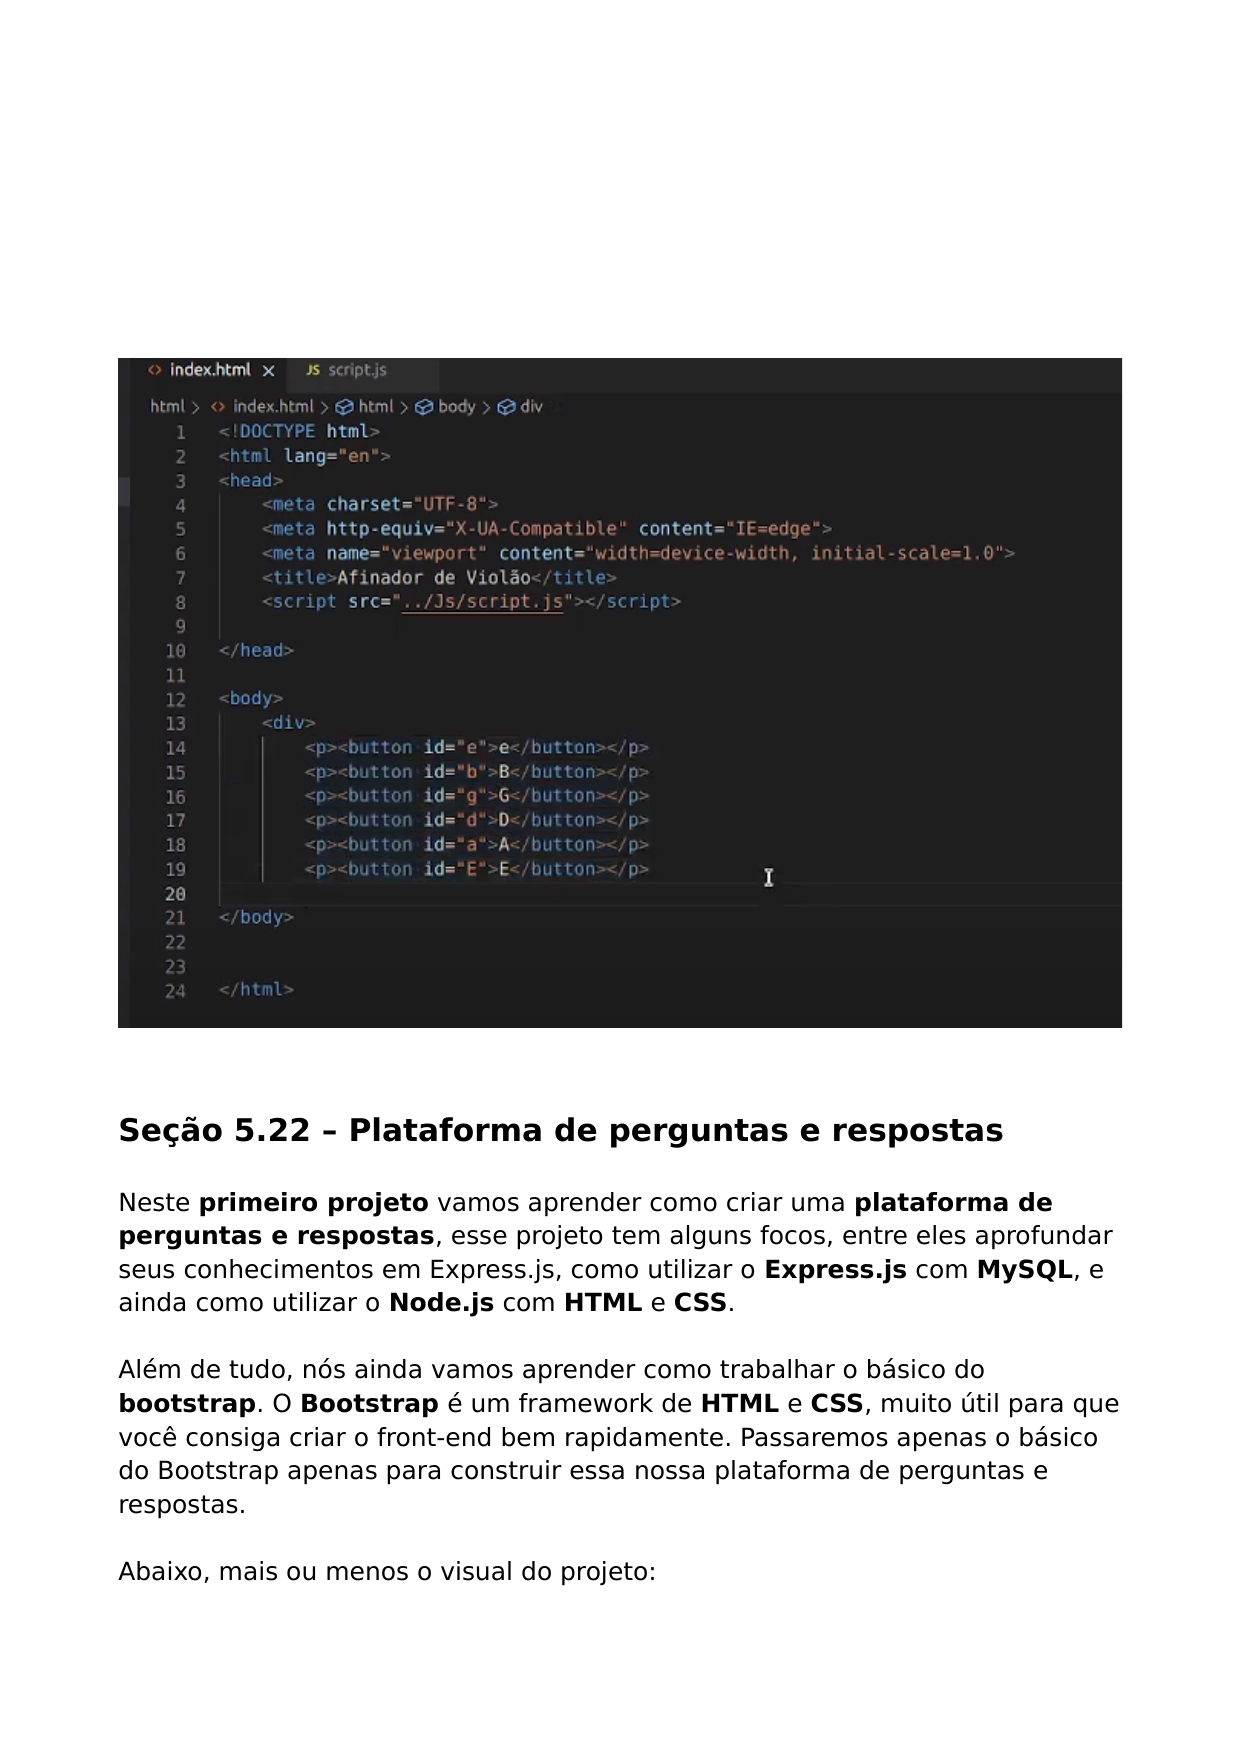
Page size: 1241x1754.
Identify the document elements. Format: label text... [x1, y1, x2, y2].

picture [118, 358, 1123, 1028]
text Abaixo, mais ou menos o visual do projeto: [118, 1557, 1122, 1586]
text Além de tudo, nós ainda vamos aprender como trabalhar o básico do bootstrap. O Bootstrap é um framework de HTML e CSS, muito útil para que você consiga criar o front-end bem rapidamente. Passaremos apenas o básico do Bootstrap apenas para construir essa nossa plataforma de perguntas e respostas. [118, 1356, 1122, 1519]
text Seção 5.22 – Plataforma de perguntas e respostas [118, 1113, 1122, 1149]
text Neste primeiro projeto vamos aprender como criar uma plataforma de perguntas e respostas, esse projeto tem alguns focos, entre eles aprofundar seus conhecimentos em Express.js, como utilizar o Express.js com MySQL, e ainda como utilizar o Node.js com HTML e CSS. [118, 1188, 1122, 1318]
